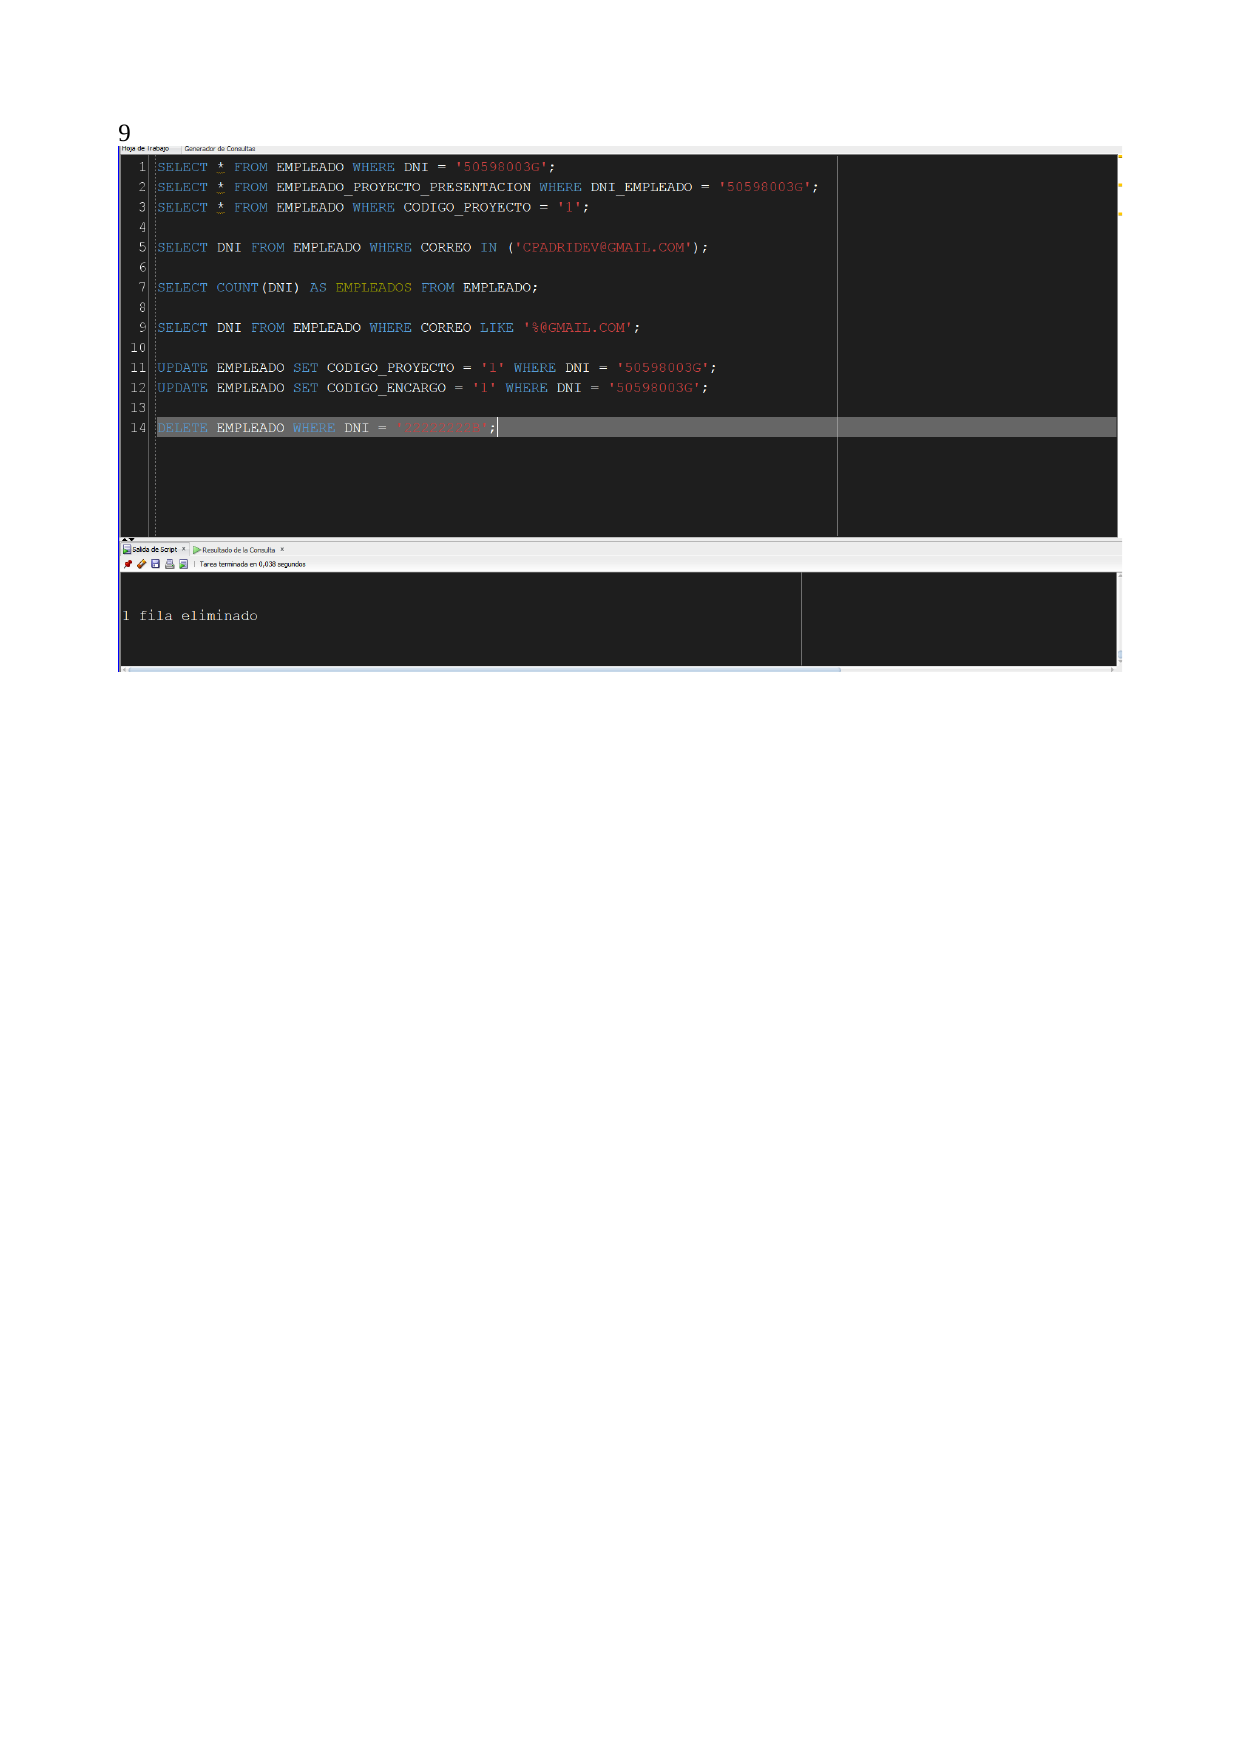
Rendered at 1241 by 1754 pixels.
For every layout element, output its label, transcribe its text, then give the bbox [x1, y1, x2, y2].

picture [118, 146, 1123, 672]
text 9 [118, 118, 1122, 146]
